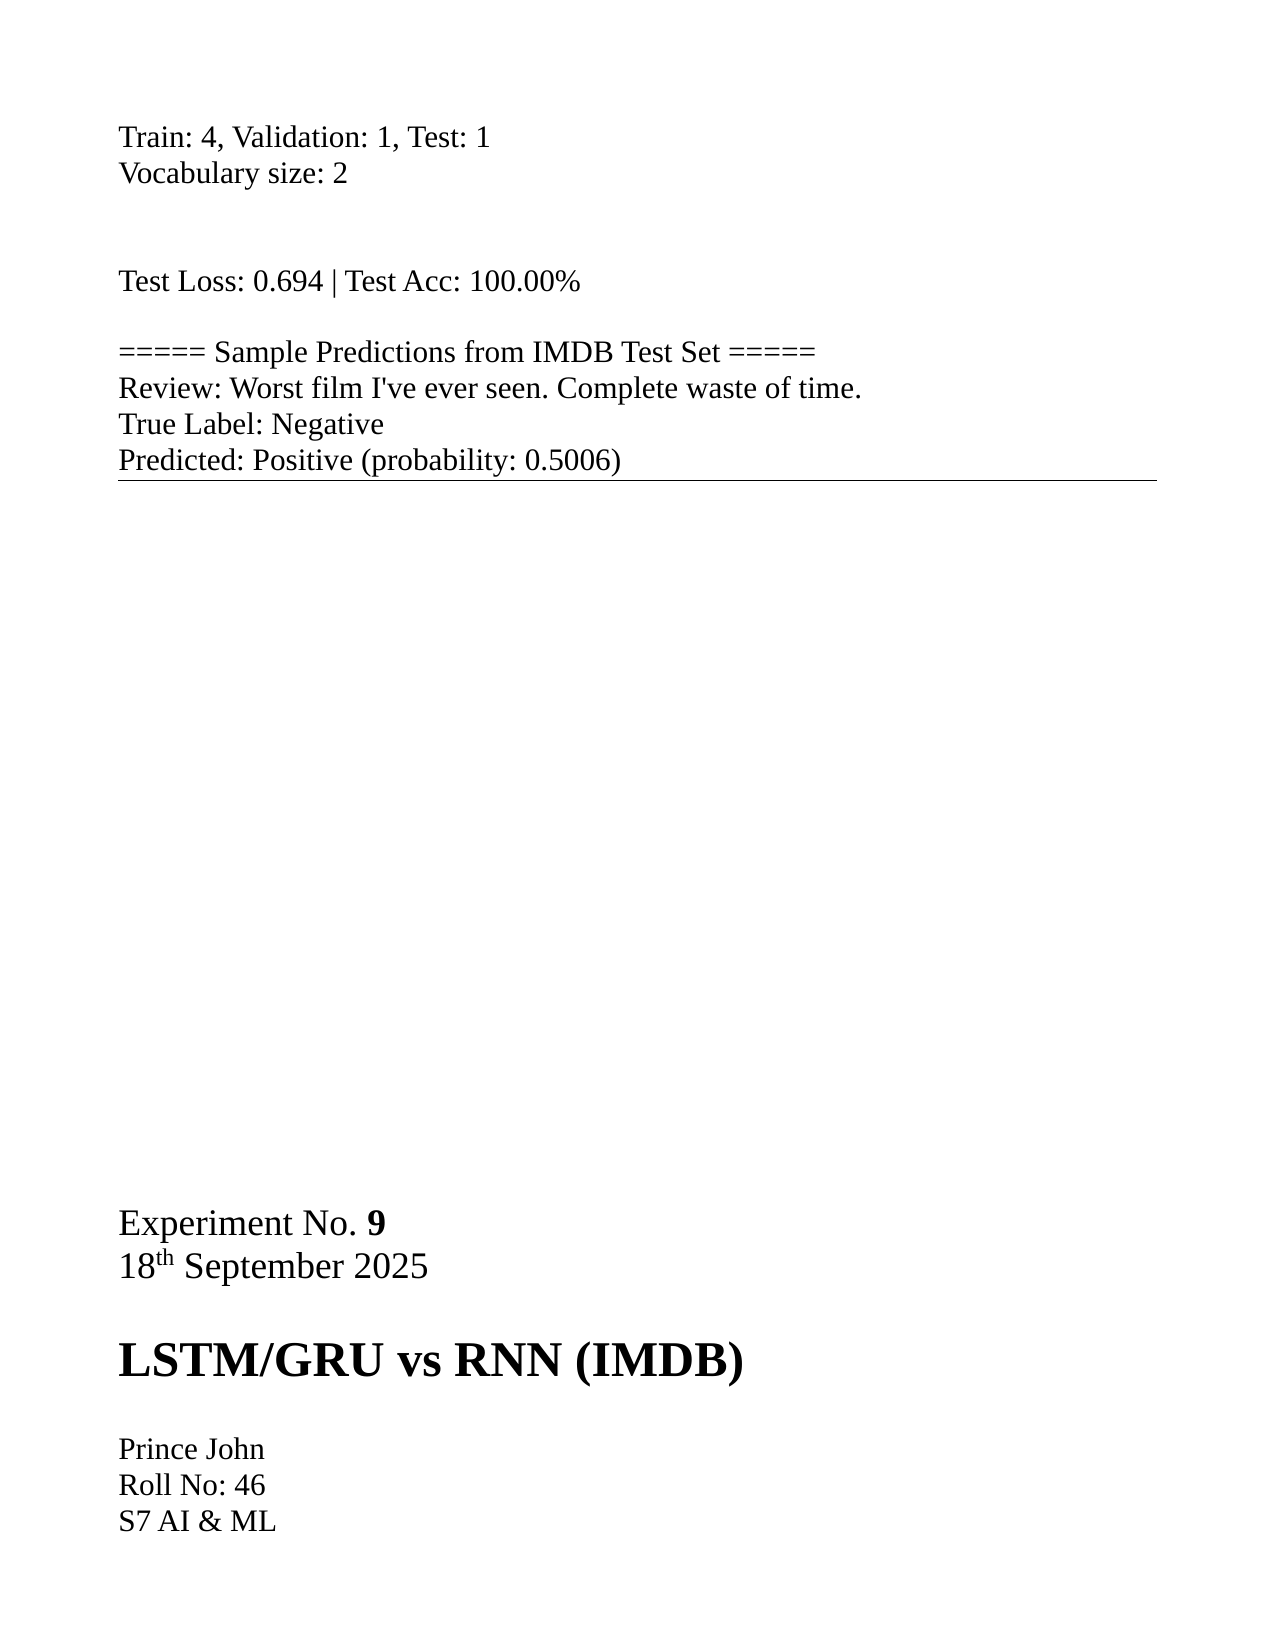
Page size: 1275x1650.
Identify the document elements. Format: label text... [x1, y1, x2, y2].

text LSTM/GRU vs RNN (IMDB) [118, 1329, 1157, 1387]
text True Label: Negative [118, 406, 1157, 442]
text S7 AI & ML [118, 1502, 1157, 1538]
text Test Loss: 0.694 | Test Acc: 100.00% [118, 262, 1157, 298]
text Predicted: Positive (probability: 0.5006) [118, 442, 1157, 480]
text Review: Worst film I've ever seen. Complete waste of time. [118, 370, 1157, 406]
text 18th September 2025 [118, 1243, 1157, 1286]
text Vocabulary size: 2 [118, 154, 1157, 190]
text Train: 4, Validation: 1, Test: 1 [118, 118, 1157, 154]
text Roll No: 46 [118, 1466, 1157, 1502]
text Prince John [118, 1430, 1157, 1466]
text Experiment No. 9 [118, 1200, 1157, 1243]
text ===== Sample Predictions from IMDB Test Set ===== [118, 334, 1157, 370]
